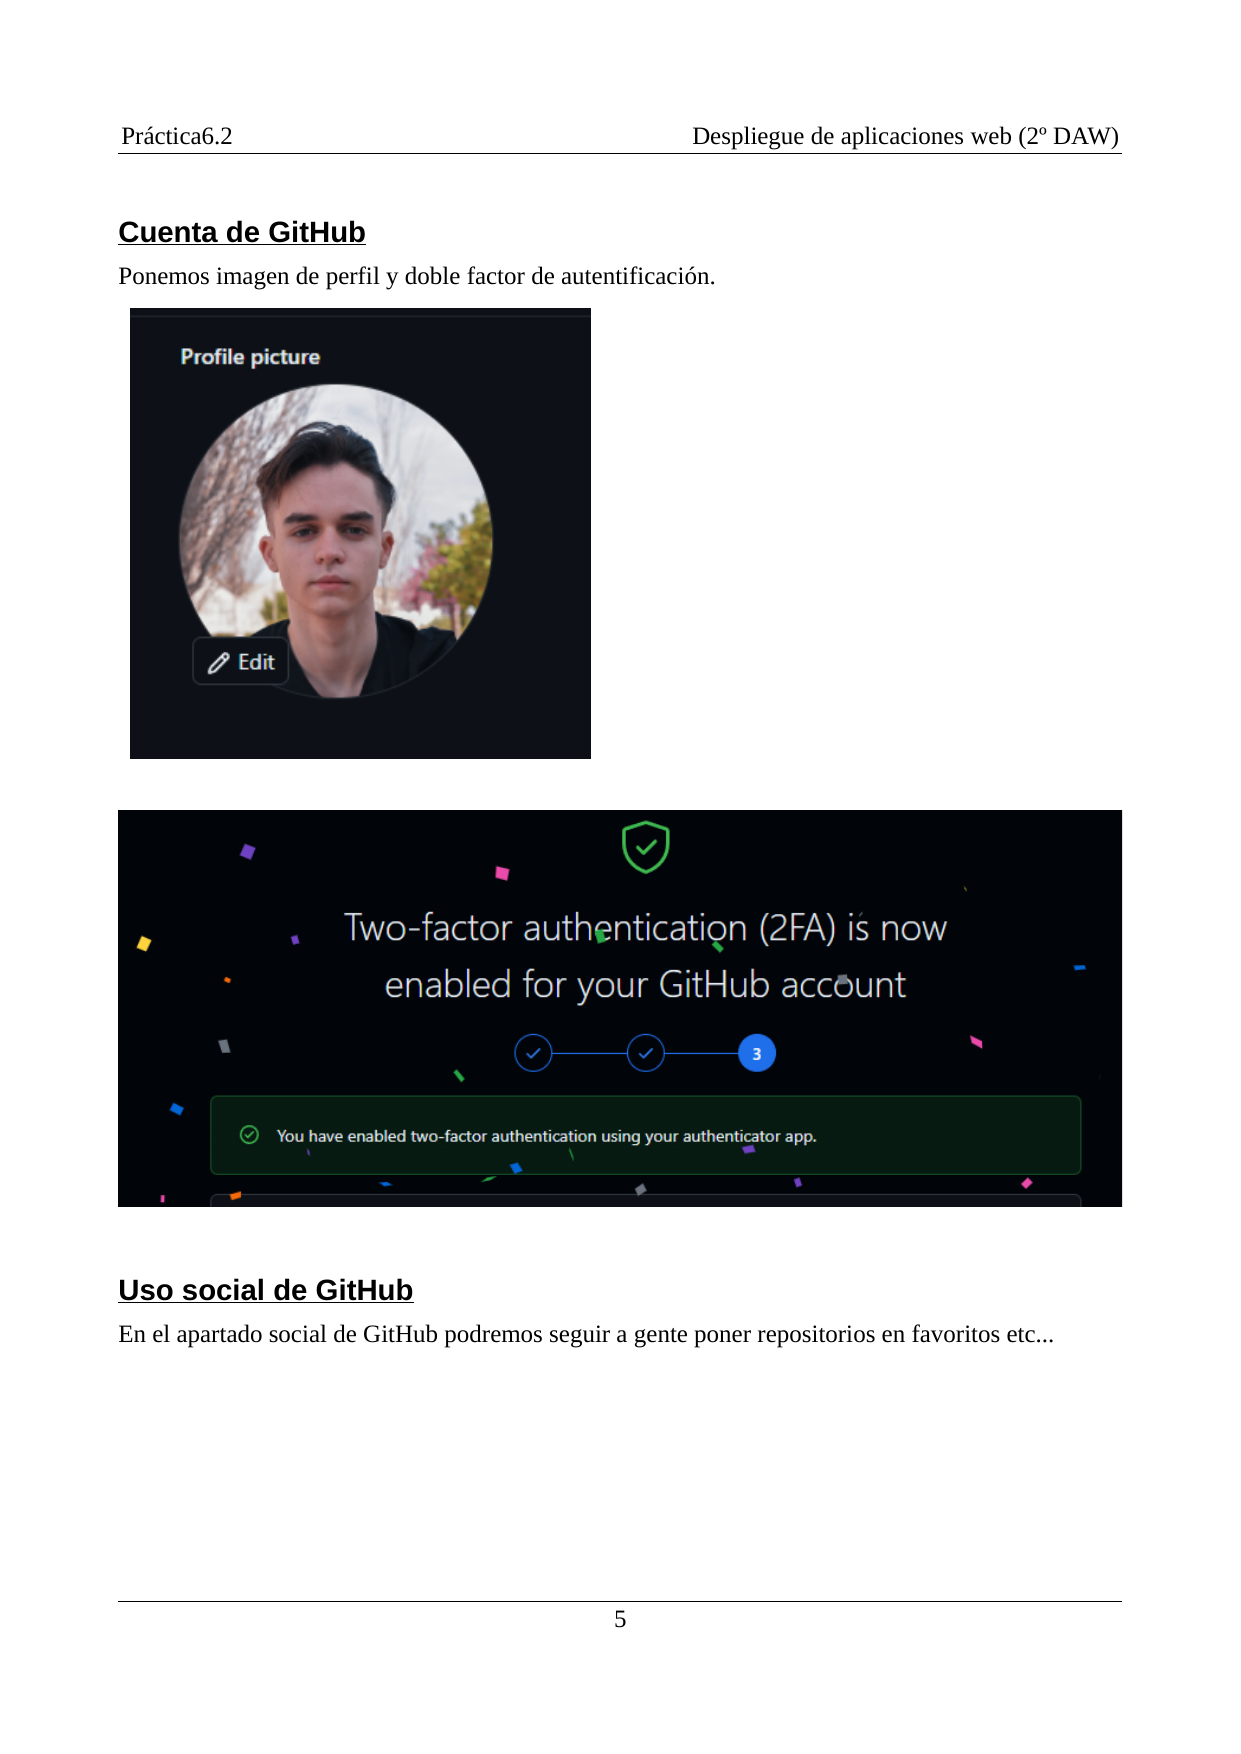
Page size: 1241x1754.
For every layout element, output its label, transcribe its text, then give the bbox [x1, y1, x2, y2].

picture [130, 308, 591, 759]
text Ponemos imagen de perfil y doble factor de autentificación. [118, 261, 1122, 289]
subtitle Cuenta de GitHub [118, 214, 1122, 248]
text En el apartado social de GitHub podremos seguir a gente poner repositorios en favoritos etc... [118, 1319, 1122, 1347]
subtitle Uso social de GitHub [118, 1272, 1122, 1306]
picture [118, 810, 1123, 1207]
